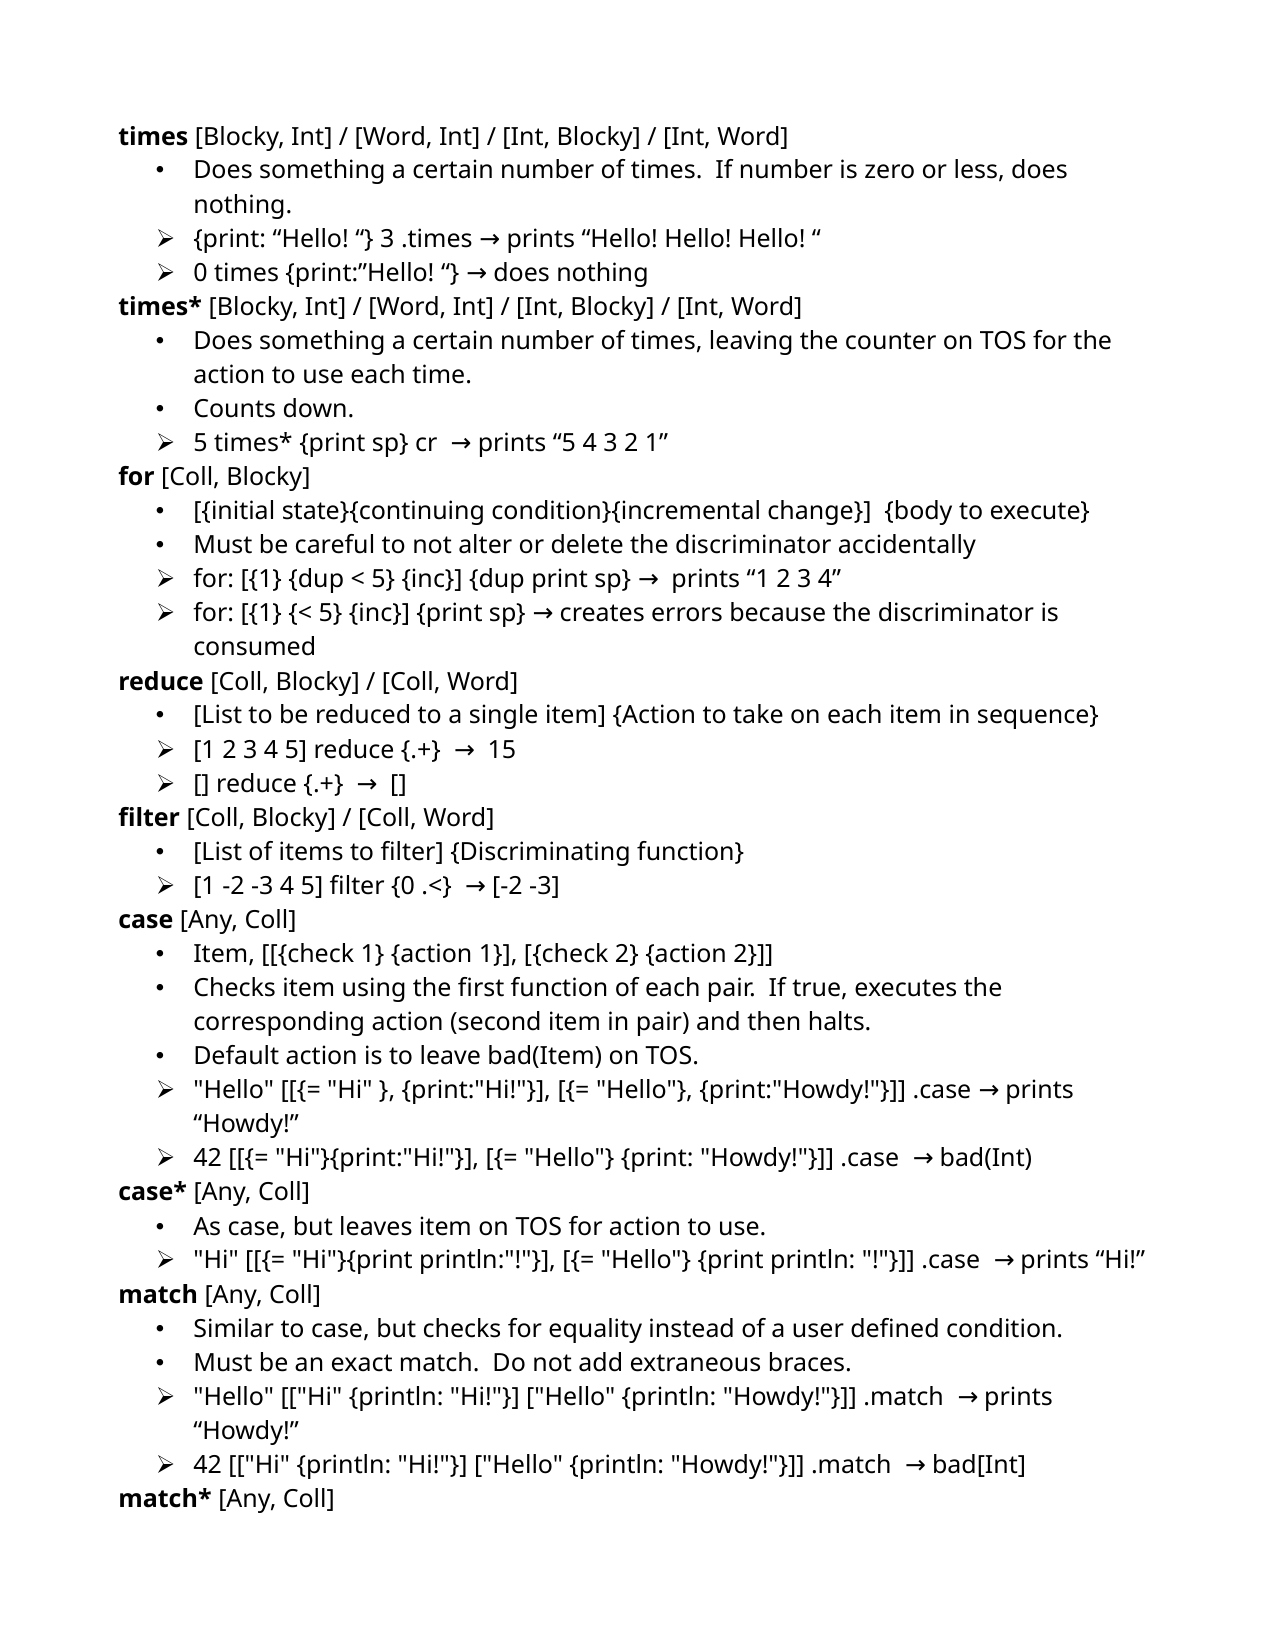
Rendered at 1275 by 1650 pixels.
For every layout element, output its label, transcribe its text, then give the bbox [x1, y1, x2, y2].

list 42 [["Hi" {println: "Hi!"}] ["Hello" {println: "Howdy!"}]] .match → bad[Int] [156, 1447, 1157, 1481]
list Must be careful to not alter or delete the discriminator accidentally [156, 527, 1157, 561]
text reduce [Coll, Blocky] / [Coll, Word] [118, 663, 1157, 697]
list Item, [[{check 1} {action 1}], [{check 2} {action 2}]] [156, 936, 1157, 970]
list [1 -2 -3 4 5] filter {0 .<} → [-2 -3] [156, 867, 1157, 902]
list "Hello" [["Hi" {println: "Hi!"}] ["Hello" {println: "Howdy!"}]] .match → prints “Howdy!” [156, 1378, 1157, 1447]
list Default action is to leave bad(Item) on TOS. [156, 1038, 1157, 1072]
list 42 [[{= "Hi"}{print:"Hi!"}], [{= "Hello"} {print: "Howdy!"}]] .case → bad(Int) [156, 1140, 1157, 1174]
text case* [Any, Coll] [118, 1174, 1157, 1208]
list 0 times {print:”Hello! “} → does nothing [156, 254, 1157, 288]
list {print: “Hello! “} 3 .times → prints “Hello! Hello! Hello! “ [156, 220, 1157, 254]
text match* [Any, Coll] [118, 1481, 1157, 1515]
list Does something a certain number of times. If number is zero or less, does nothing. [156, 152, 1157, 220]
list "Hi" [[{= "Hi"}{print println:"!"}], [{= "Hello"} {print println: "!"}]] .case → prints “Hi!” [156, 1242, 1157, 1276]
list [1 2 3 4 5] reduce {.+} → 15 [156, 731, 1157, 765]
text filter [Coll, Blocky] / [Coll, Word] [118, 799, 1157, 833]
list for: [{1} {< 5} {inc}] {print sp} → creates errors because the discriminator is consumed [156, 595, 1157, 663]
list Checks item using the first function of each pair. If true, executes the corresponding action (second item in pair) and then halts. [156, 970, 1157, 1038]
list "Hello" [[{= "Hi" }, {print:"Hi!"}], [{= "Hello"}, {print:"Howdy!"}]] .case → prints “Howdy!” [156, 1072, 1157, 1140]
list As case, but leaves item on TOS for action to use. [156, 1208, 1157, 1242]
text times [Blocky, Int] / [Word, Int] / [Int, Blocky] / [Int, Word] [118, 118, 1157, 152]
list [{initial state}{continuing condition}{incremental change}] {body to execute} [156, 493, 1157, 527]
text case [Any, Coll] [118, 902, 1157, 936]
list 5 times* {print sp} cr → prints “5 4 3 2 1” [156, 425, 1157, 459]
text for [Coll, Blocky] [118, 459, 1157, 493]
list Counts down. [156, 391, 1157, 425]
list Does something a certain number of times, leaving the counter on TOS for the action to use each time. [156, 322, 1157, 391]
text match [Any, Coll] [118, 1276, 1157, 1310]
list for: [{1} {dup < 5} {inc}] {dup print sp} → prints “1 2 3 4” [156, 561, 1157, 595]
list [] reduce {.+} → [] [156, 765, 1157, 799]
list [List of items to filter] {Discriminating function} [156, 833, 1157, 867]
text times* [Blocky, Int] / [Word, Int] / [Int, Blocky] / [Int, Word] [118, 288, 1157, 322]
list Must be an exact match. Do not add extraneous braces. [156, 1344, 1157, 1378]
list [List to be reduced to a single item] {Action to take on each item in sequence} [156, 697, 1157, 731]
list Similar to case, but checks for equality instead of a user defined condition. [156, 1310, 1157, 1344]
